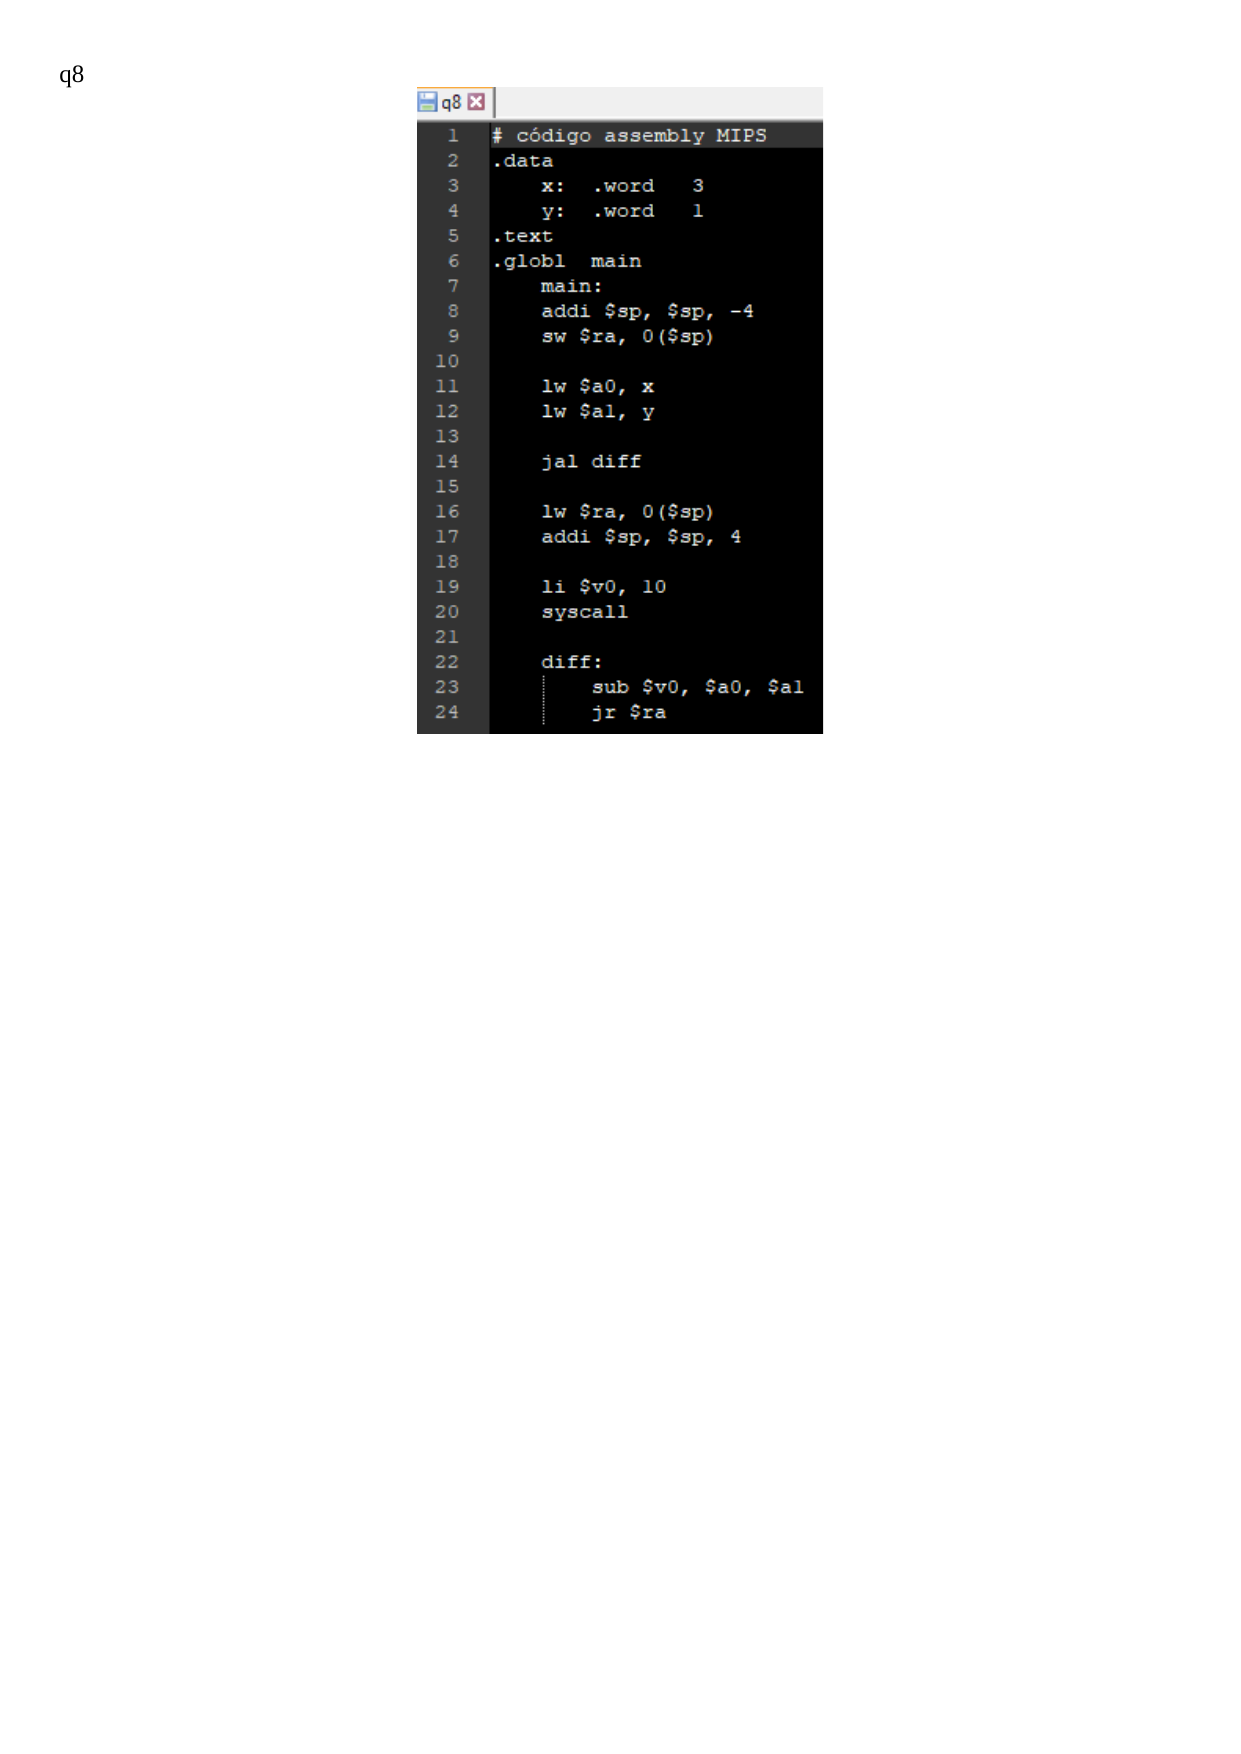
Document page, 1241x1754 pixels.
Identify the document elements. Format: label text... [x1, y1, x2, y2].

text q8 [59, 59, 1181, 88]
picture [417, 87, 824, 734]
